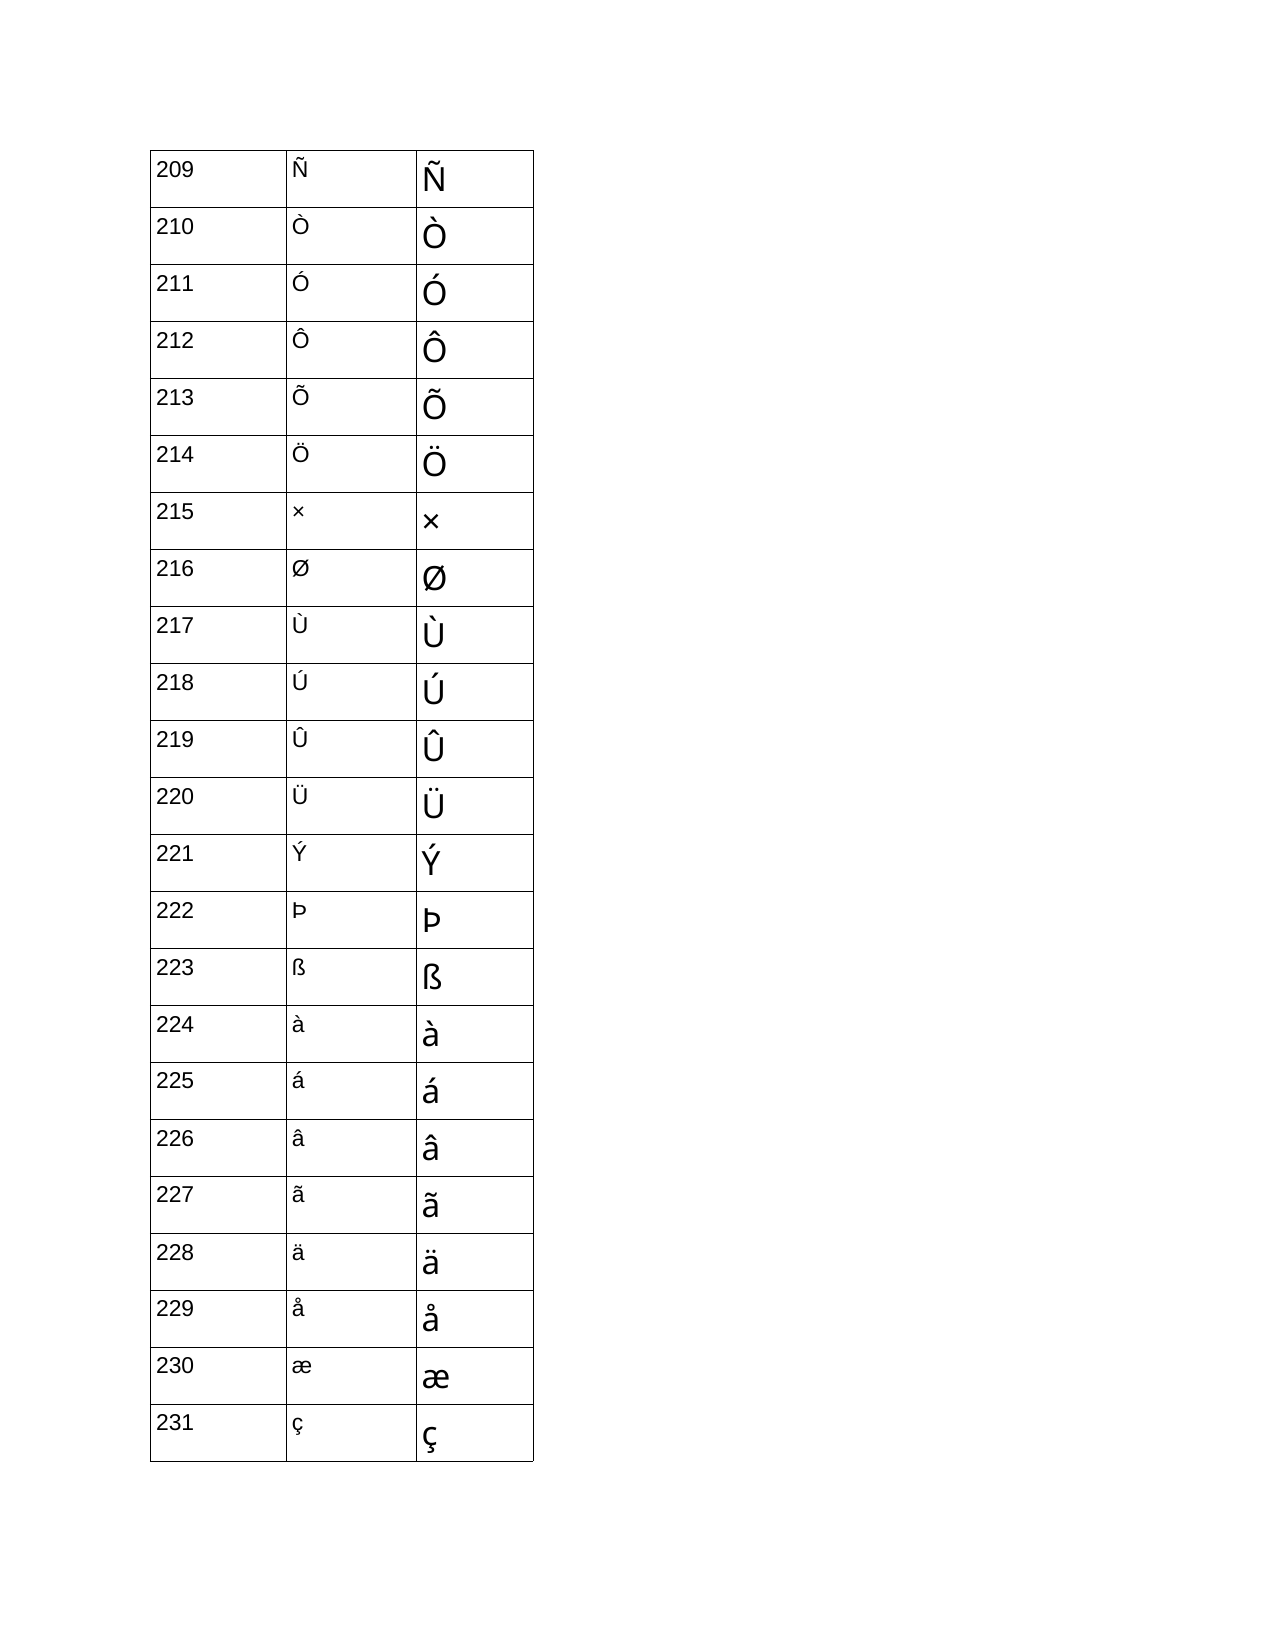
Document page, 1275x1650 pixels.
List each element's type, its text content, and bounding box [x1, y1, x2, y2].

table_cell ä [287, 1234, 416, 1289]
table_cell â [417, 1120, 533, 1176]
table_cell Ó [287, 265, 416, 321]
table_cell Ö [287, 436, 416, 492]
table_cell Õ [287, 379, 416, 435]
table_cell 209 [151, 151, 286, 207]
table_cell Ü [417, 778, 533, 834]
table_cell Ý [287, 835, 416, 891]
table_cell Ó [417, 265, 533, 321]
table_cell 229 [151, 1291, 286, 1347]
table_cell 216 [151, 550, 286, 606]
table_cell â [287, 1120, 416, 1176]
table_cell ã [417, 1177, 533, 1233]
table_cell 221 [151, 835, 286, 891]
table_cell Ñ [417, 151, 533, 207]
table_cell á [287, 1063, 416, 1119]
table_cell 224 [151, 1006, 286, 1062]
table_cell Ú [287, 664, 416, 720]
table_cell Õ [417, 379, 533, 435]
table_cell æ [287, 1348, 416, 1403]
table_cell Û [287, 721, 416, 777]
table_cell Ø [417, 550, 533, 606]
table_cell × [287, 493, 416, 549]
table_cell æ [417, 1348, 533, 1403]
table_cell Ò [287, 208, 416, 264]
table_cell 226 [151, 1120, 286, 1176]
table_cell Ô [417, 322, 533, 378]
table_cell 213 [151, 379, 286, 435]
table_cell ç [287, 1405, 416, 1461]
table_cell Ü [287, 778, 416, 834]
table_cell Ú [417, 664, 533, 720]
table_cell Ñ [287, 151, 416, 207]
table_cell 215 [151, 493, 286, 549]
table_cell 220 [151, 778, 286, 834]
table_cell 211 [151, 265, 286, 321]
table_cell 210 [151, 208, 286, 264]
table_cell × [417, 493, 533, 549]
table_cell ß [287, 949, 416, 1005]
table_cell å [287, 1291, 416, 1347]
table_cell 218 [151, 664, 286, 720]
table_cell ç [417, 1405, 533, 1461]
table_cell 217 [151, 607, 286, 663]
table_cell Þ [287, 892, 416, 948]
table_cell ã [287, 1177, 416, 1233]
table_cell Ý [417, 835, 533, 891]
table_cell Þ [417, 892, 533, 948]
table_cell Ù [287, 607, 416, 663]
table_cell 212 [151, 322, 286, 378]
table_cell 225 [151, 1063, 286, 1119]
table_cell à [417, 1006, 533, 1062]
table_cell 222 [151, 892, 286, 948]
table_cell 228 [151, 1234, 286, 1289]
table_cell 230 [151, 1348, 286, 1403]
table_cell 231 [151, 1405, 286, 1461]
table_cell Û [417, 721, 533, 777]
table_cell 214 [151, 436, 286, 492]
table_cell Ù [417, 607, 533, 663]
table_cell Ø [287, 550, 416, 606]
table_cell Ö [417, 436, 533, 492]
table_cell 219 [151, 721, 286, 777]
table_cell 223 [151, 949, 286, 1005]
table_cell å [417, 1291, 533, 1347]
table_cell ß [417, 949, 533, 1005]
table_cell 227 [151, 1177, 286, 1233]
table_cell Ò [417, 208, 533, 264]
table_cell ä [417, 1234, 533, 1289]
table_cell á [417, 1063, 533, 1119]
table_cell à [287, 1006, 416, 1062]
table_cell Ô [287, 322, 416, 378]
